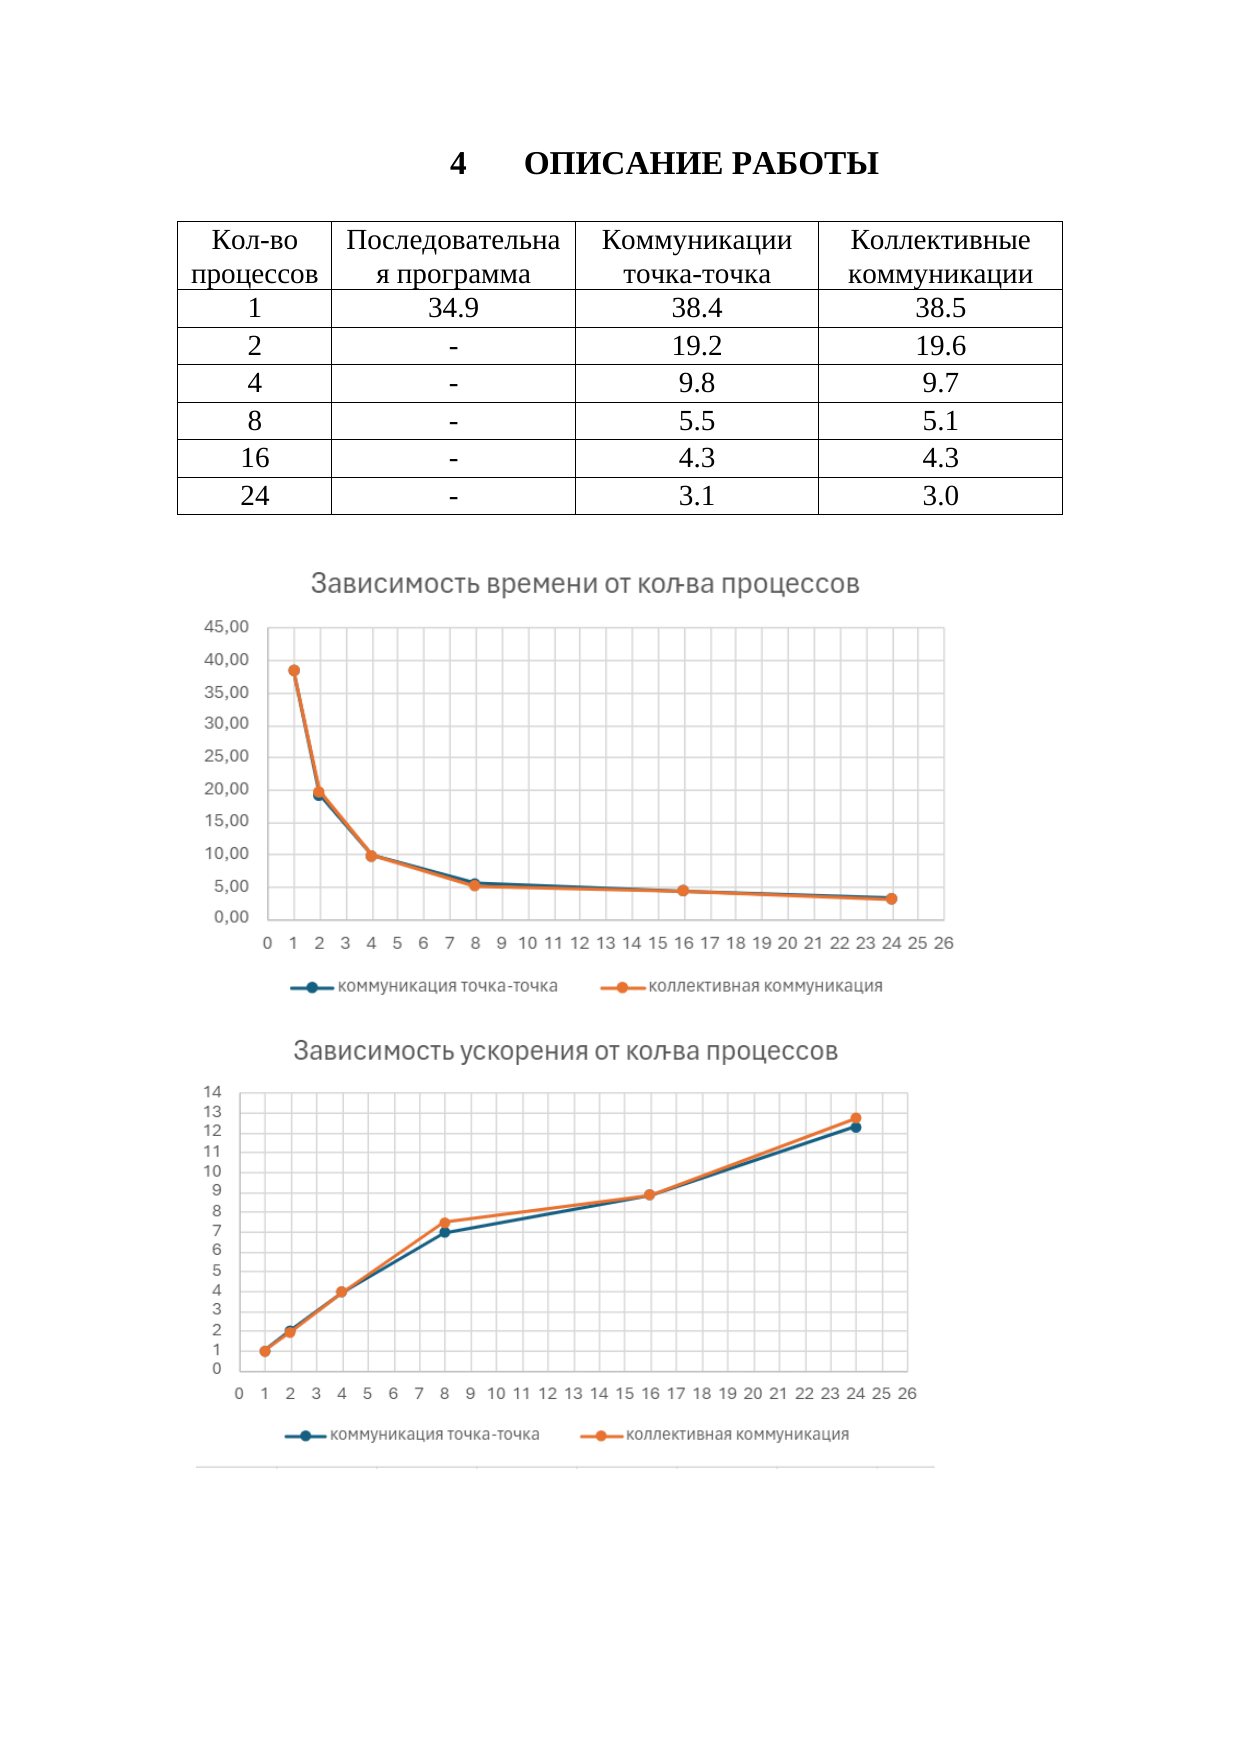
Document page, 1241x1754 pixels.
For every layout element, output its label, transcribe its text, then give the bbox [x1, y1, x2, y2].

table_cell 16 [178, 440, 331, 477]
table_cell - [332, 440, 575, 477]
table_cell 3.1 [576, 478, 818, 514]
table_cell 5.5 [576, 403, 818, 439]
table_cell 24 [178, 478, 331, 514]
table_cell - [332, 365, 575, 402]
table_cell 5.1 [819, 403, 1062, 439]
table_cell 19.6 [819, 328, 1062, 364]
table_cell 2 [178, 328, 331, 364]
table_header Коллективные коммуникации [819, 222, 1062, 289]
table_cell 9.8 [576, 365, 818, 402]
subtitle ОПИСАНИЕ РАБОТЫ [177, 143, 1152, 181]
table_cell - [332, 478, 575, 514]
table_cell 4 [178, 365, 331, 402]
table_cell 38.4 [576, 290, 818, 327]
table_header Коммуникации точка-точка [576, 222, 818, 289]
picture [196, 548, 974, 1469]
table_cell 9.7 [819, 365, 1062, 402]
table_cell 34.9 [332, 290, 575, 327]
table_cell 38.5 [819, 290, 1062, 327]
table_header Последовательная программа [332, 222, 575, 289]
table_cell 4.3 [576, 440, 818, 477]
table_cell - [332, 328, 575, 364]
table_cell - [332, 403, 575, 439]
table_cell 8 [178, 403, 331, 439]
table_cell 3.0 [819, 478, 1062, 514]
table_cell 1 [178, 290, 331, 327]
table_cell 19.2 [576, 328, 818, 364]
table_cell 4.3 [819, 440, 1062, 477]
table_header Кол-во процессов [178, 222, 331, 289]
